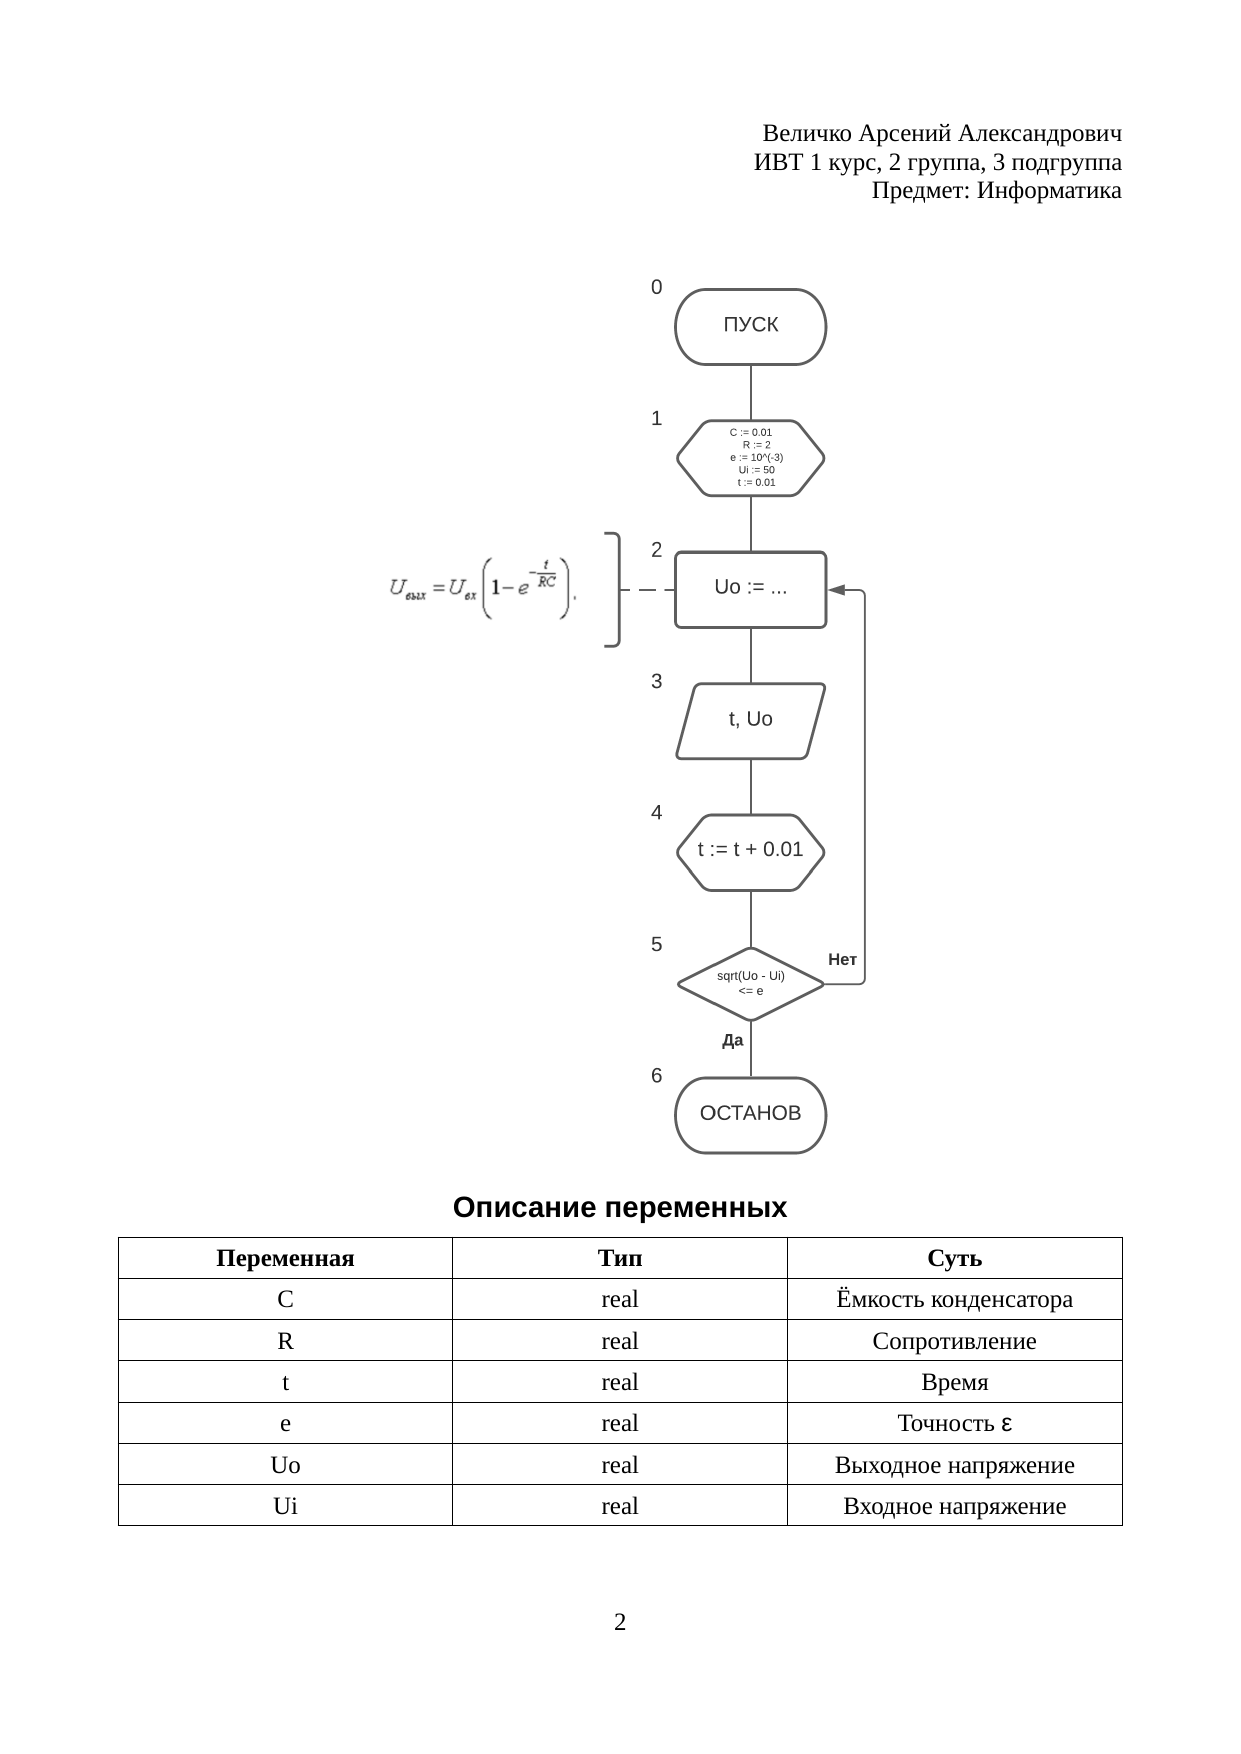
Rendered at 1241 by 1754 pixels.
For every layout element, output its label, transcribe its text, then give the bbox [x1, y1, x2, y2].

table_cell C [119, 1279, 452, 1319]
table_cell Uo [119, 1444, 452, 1484]
table_cell Сопротивление [788, 1320, 1122, 1360]
table_cell real [453, 1403, 787, 1443]
table_cell e [119, 1403, 452, 1443]
table_header Переменная [119, 1238, 452, 1278]
subtitle Описание переменных [118, 234, 1122, 1224]
table_cell R [119, 1320, 452, 1360]
table_cell real [453, 1444, 787, 1484]
table_cell t [119, 1361, 452, 1402]
table_header Тип [453, 1238, 787, 1278]
table_cell real [453, 1279, 787, 1319]
table_header Суть [788, 1238, 1122, 1278]
table_cell Выходное напряжение [788, 1444, 1122, 1484]
table_cell real [453, 1361, 787, 1402]
table_cell Точность ε [788, 1403, 1122, 1443]
picture [337, 233, 903, 1191]
table_cell Ui [119, 1485, 452, 1525]
table_cell real [453, 1320, 787, 1360]
table_cell Входное напряжение [788, 1485, 1122, 1525]
table_cell real [453, 1485, 787, 1525]
table_cell Ёмкость конденсатора [788, 1279, 1122, 1319]
table_cell Время [788, 1361, 1122, 1402]
